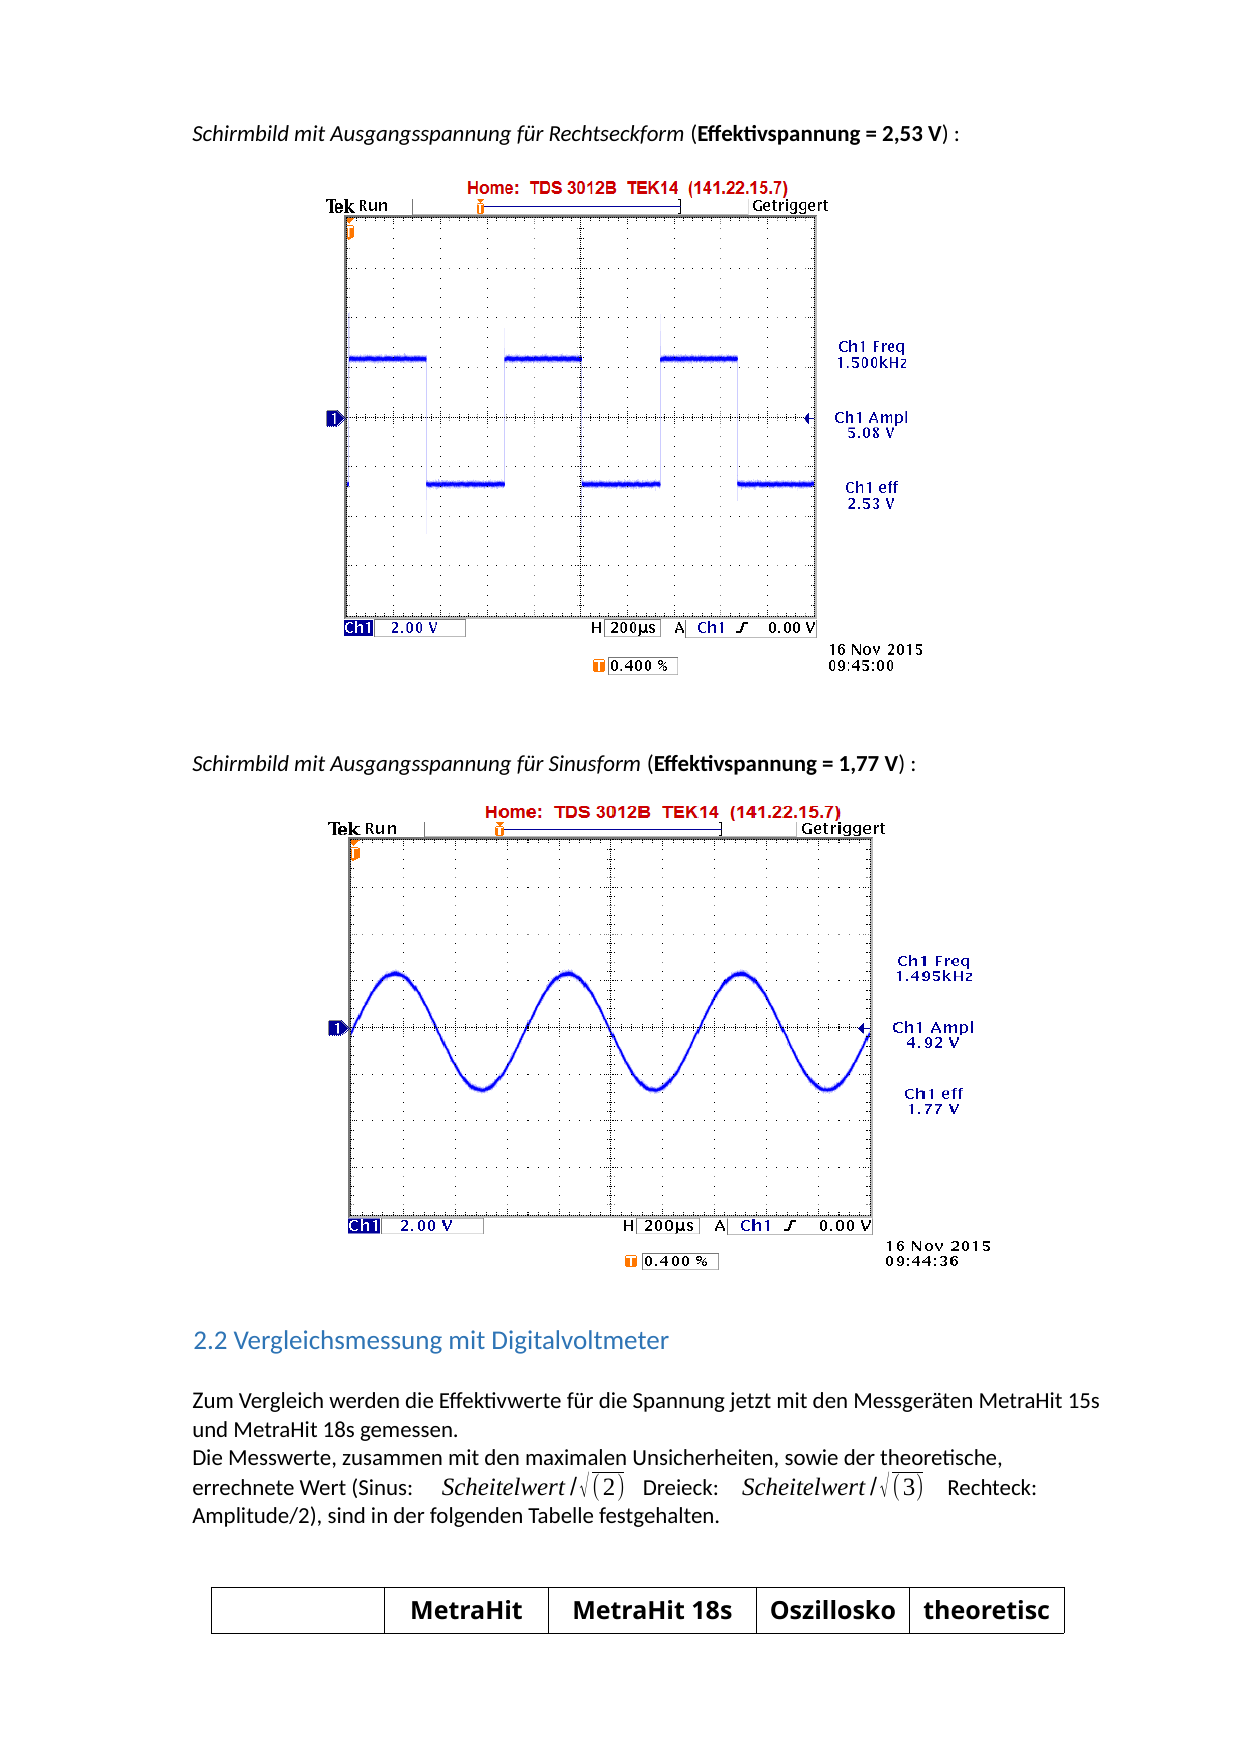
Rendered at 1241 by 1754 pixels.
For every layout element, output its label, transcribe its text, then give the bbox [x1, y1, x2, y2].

text Die Messwerte, zusammen mit den maximalen Unsicherheiten, sowie der theoretische, errechnete Wert (Sinus: Dreieck: Rechteck: Amplitude/2), sind in der folgenden Tabelle festgehalten. [118, 1443, 1122, 1529]
picture [303, 792, 1009, 1290]
table_header MetraHit [385, 1588, 548, 1632]
text Schirmbild mit Ausgangsspannung für Sinusform (Effektivspannung = 1,77 V) : [118, 748, 1122, 778]
table_header MetraHit 18s [549, 1588, 756, 1632]
table_header [212, 1588, 384, 1632]
text Schirmbild mit Ausgangsspannung für Rechtseckform (Effektivspannung = 2,53 V) : [118, 118, 1122, 147]
table_header theoretisc [910, 1588, 1064, 1632]
table_header Oszillosko [757, 1588, 909, 1632]
picture [307, 167, 934, 690]
text Zum Vergleich werden die Effektivwerte für die Spannung jetzt mit den Messgeräten MetraHit 15s und MetraHit 18s gemessen. [118, 1386, 1122, 1443]
subtitle 2.2 Vergleichsmessung mit Digitalvoltmeter [193, 1323, 1122, 1356]
